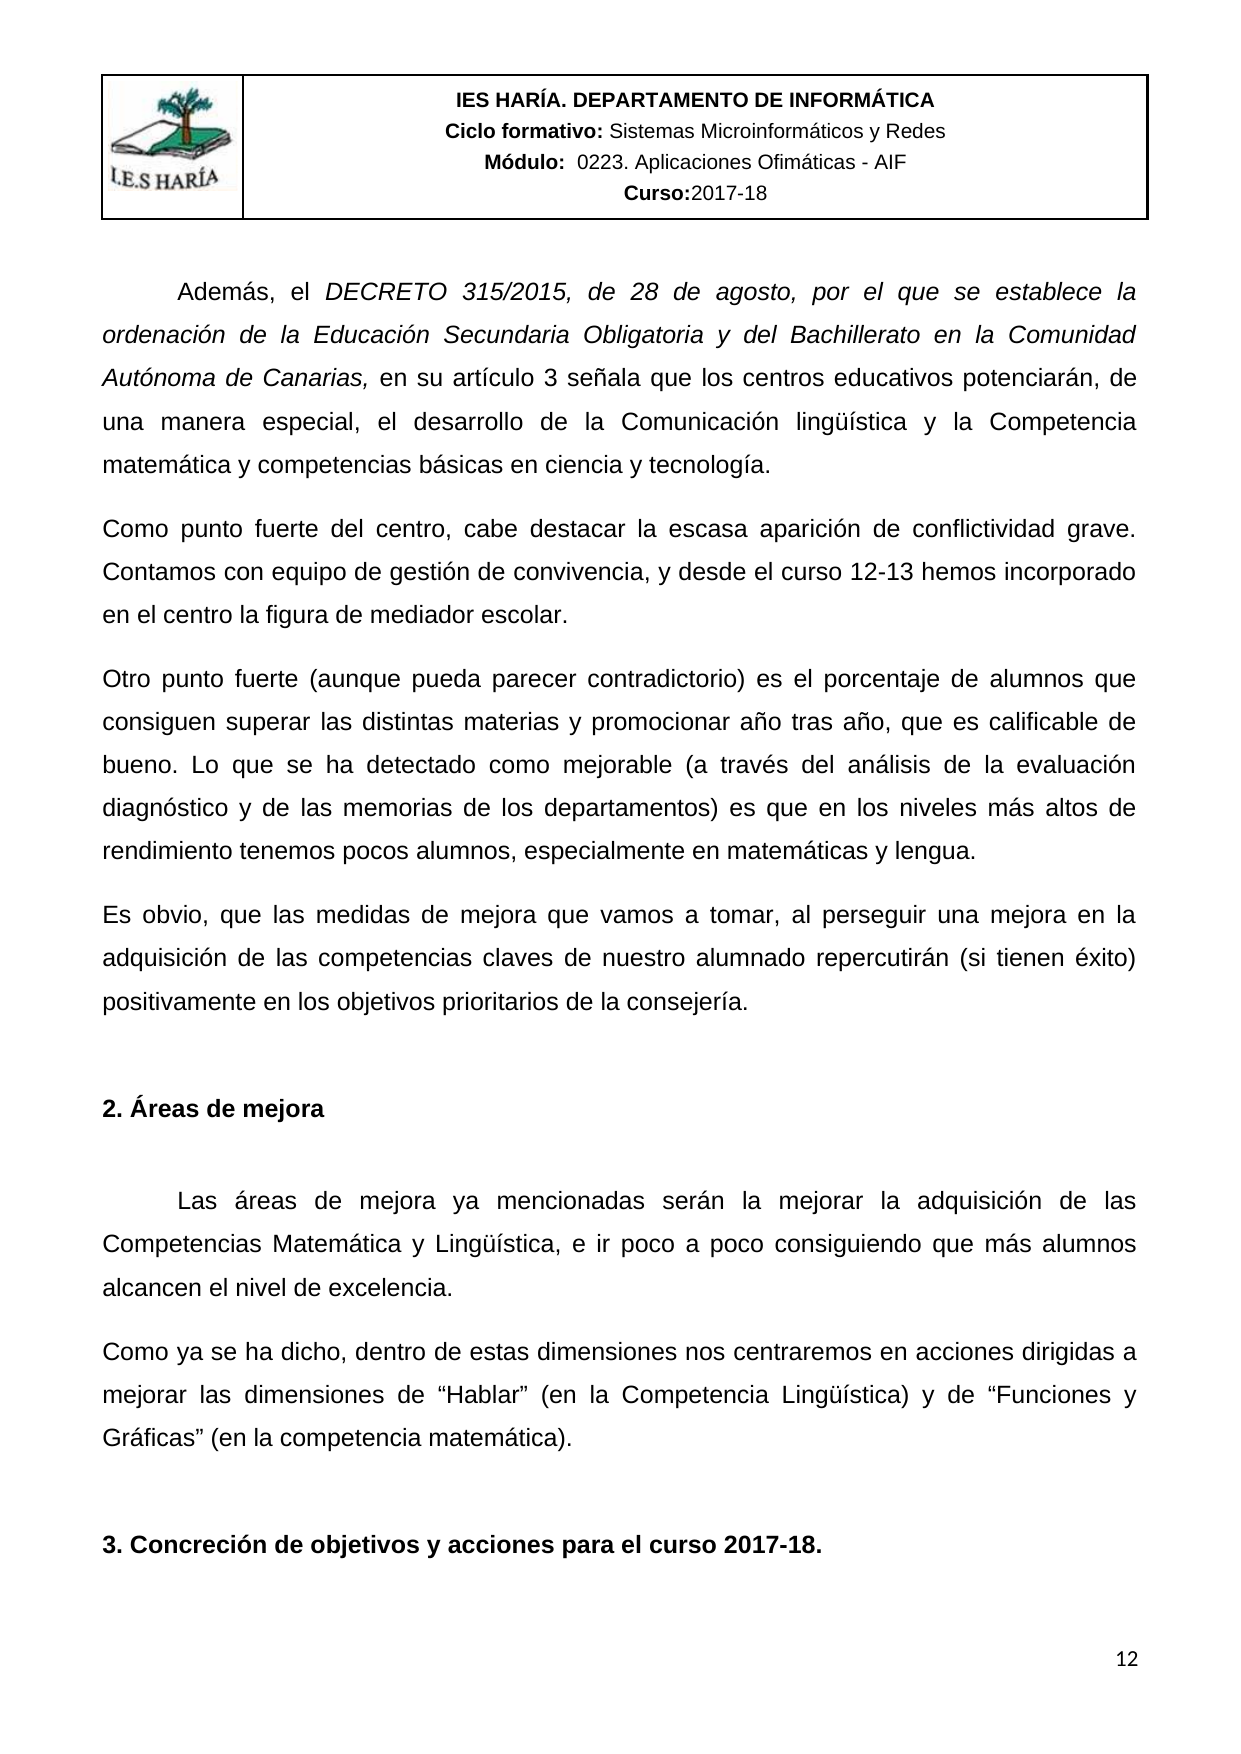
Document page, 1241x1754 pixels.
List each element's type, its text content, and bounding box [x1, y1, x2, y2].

picture [107, 81, 238, 191]
text 2. Áreas de mejora [102, 1093, 1138, 1122]
text Es obvio, que las medidas de mejora que vamos a tomar, al perseguir una mejora en la adquisición de las competencias claves de nuestro alumnado repercutirán (si tienen éxito) positivamente en los objetivos prioritarios de la consejería. [102, 900, 1138, 1015]
text Además, el DECRETO 315/2015, de 28 de agosto, por el que se establece la ordenación de la Educación Secundaria Obligatoria y del Bachillerato en la Comunidad Autónoma de Canarias, en su artículo 3 señala que los centros educativos potenciarán, de una manera especial, el desarrollo de la Comunicación lingüística y la Competencia matemática y competencias básicas en ciencia y tecnología. [102, 277, 1138, 478]
text Las áreas de mejora ya mencionadas serán la mejorar la adquisición de las Competencias Matemática y Lingüística, e ir poco a poco consiguiendo que más alumnos alcancen el nivel de excelencia. [102, 1186, 1138, 1301]
text Como punto fuerte del centro, cabe destacar la escasa aparición de conflictividad grave. Contamos con equipo de gestión de convivencia, y desde el curso 12-13 hemos incorporado en el centro la figura de mediador escolar. [102, 513, 1138, 628]
text Otro punto fuerte (aunque pueda parecer contradictorio) es el porcentaje de alumnos que consiguen superar las distintas materias y promocionar año tras año, que es calificable de bueno. Lo que se ha detectado como mejorable (a través del análisis de la evaluación diagnóstico y de las memorias de los departamentos) es que en los niveles más altos de rendimiento tenemos pocos alumnos, especialmente en matemáticas y lengua. [102, 664, 1138, 865]
text 3. Concreción de objetivos y acciones para el curso 2017-18. [102, 1530, 1138, 1558]
text Como ya se ha dicho, dentro de estas dimensiones nos centraremos en acciones dirigidas a mejorar las dimensiones de “Hablar” (en la Competencia Lingüística) y de “Funciones y Gráficas” (en la competencia matemática). [102, 1336, 1138, 1451]
